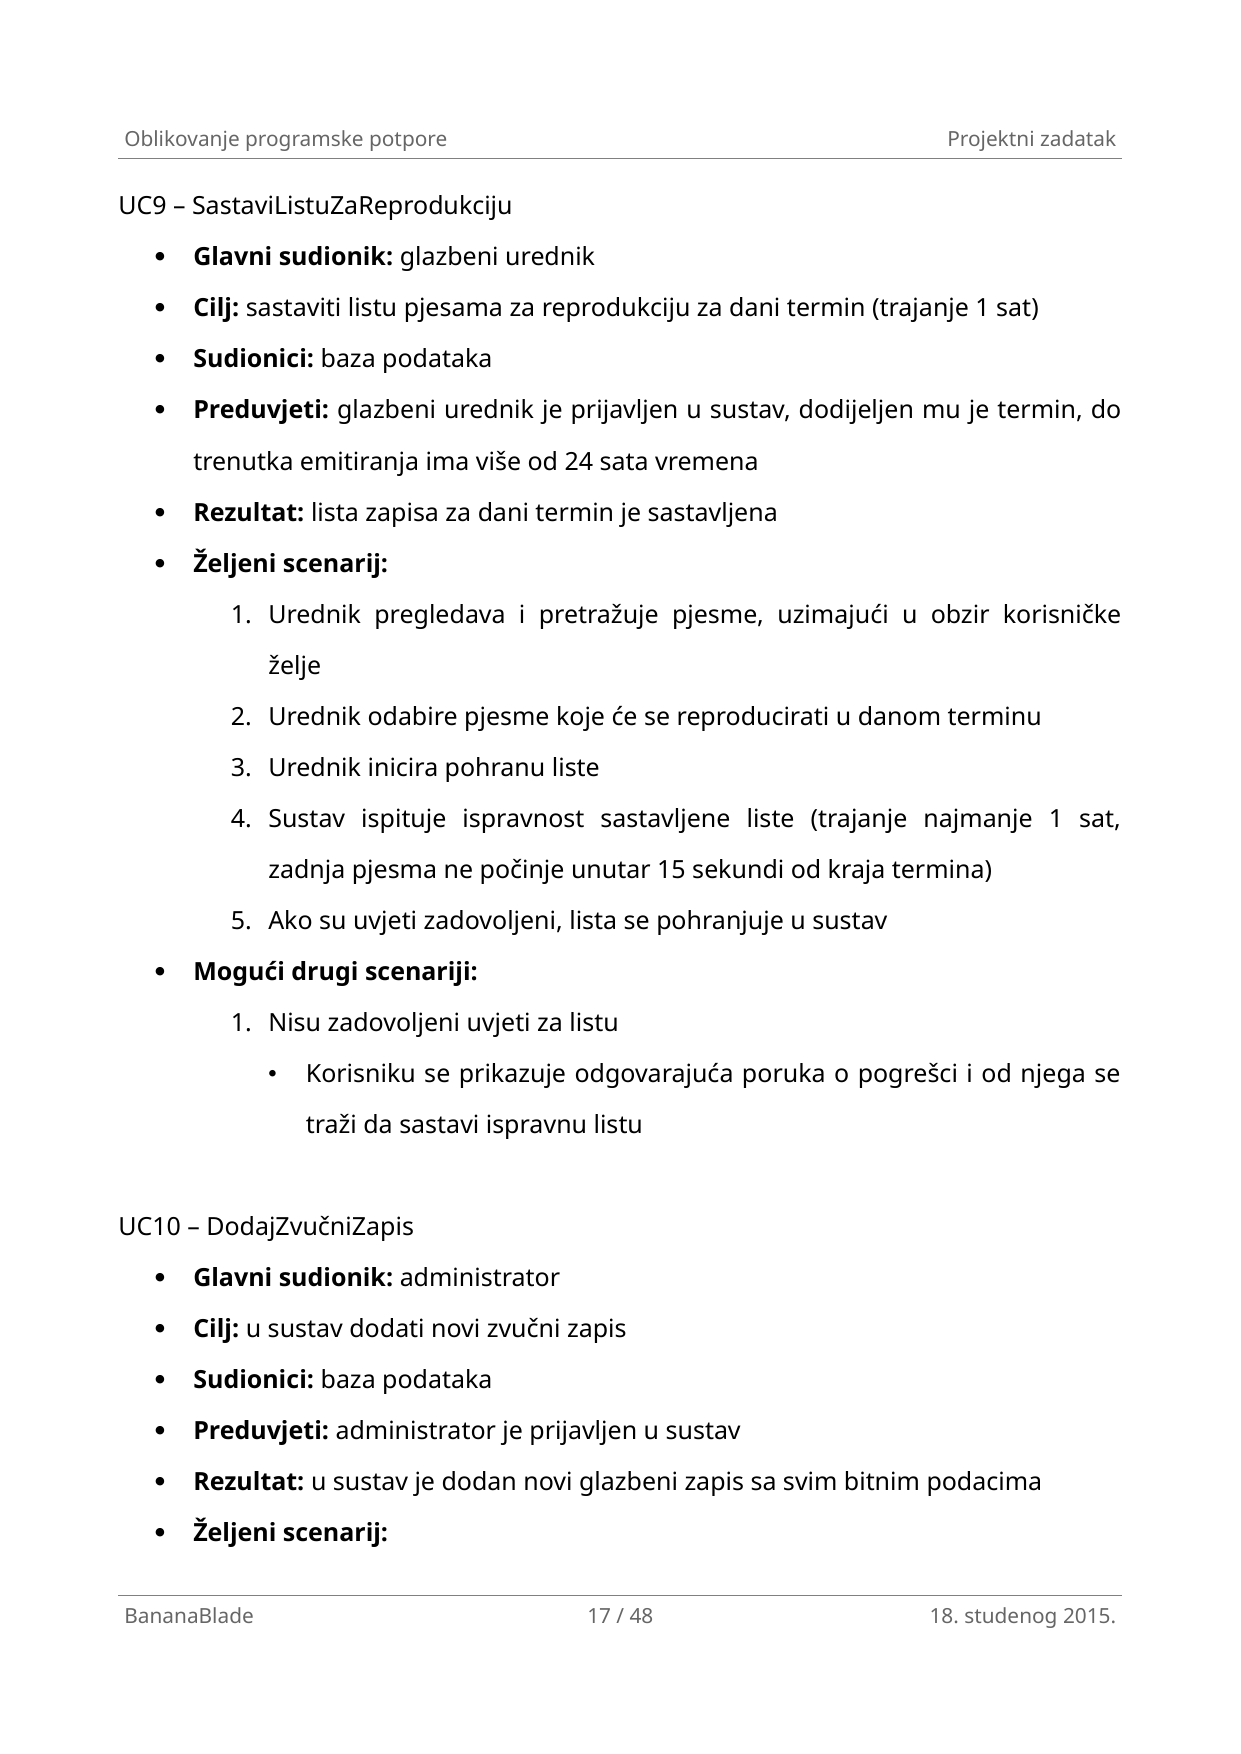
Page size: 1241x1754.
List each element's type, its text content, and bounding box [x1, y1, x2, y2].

list Cilj: sastaviti listu pjesama za reprodukciju za dani termin (trajanje 1 sat) [156, 290, 1122, 324]
list Sudionici: baza podataka [156, 341, 1122, 375]
text UC9 – SastaviListuZaReprodukciju [118, 188, 1122, 222]
list Urednik inicira pohranu liste [231, 749, 1122, 783]
list Mogući drugi scenariji: [156, 954, 1122, 988]
list Željeni scenarij: [156, 1515, 1122, 1549]
list Sudionici: baza podataka [156, 1362, 1122, 1396]
list Željeni scenarij: [156, 545, 1122, 579]
list Glavni sudionik: glazbeni urednik [156, 239, 1122, 273]
text UC10 – DodajZvučniZapis [118, 1209, 1122, 1243]
list Glavni sudionik: administrator [156, 1260, 1122, 1294]
list Preduvjeti: glazbeni urednik je prijavljen u sustav, dodijeljen mu je termin, do trenutka emitiranja ima više od 24 sata vremena [156, 392, 1122, 477]
list Korisniku se prikazuje odgovarajuća poruka o pogrešci i od njega se traži da sastavi ispravnu listu [268, 1056, 1122, 1141]
list Urednik odabire pjesme koje će se reproducirati u danom terminu [231, 698, 1122, 732]
list Cilj: u sustav dodati novi zvučni zapis [156, 1311, 1122, 1345]
list Rezultat: u sustav je dodan novi glazbeni zapis sa svim bitnim podacima [156, 1464, 1122, 1498]
list Nisu zadovoljeni uvjeti za listu [231, 1005, 1122, 1039]
list Ako su uvjeti zadovoljeni, lista se pohranjuje u sustav [231, 903, 1122, 937]
list Preduvjeti: administrator je prijavljen u sustav [156, 1413, 1122, 1447]
list Urednik pregledava i pretražuje pjesme, uzimajući u obzir korisničke želje [231, 596, 1122, 681]
list Rezultat: lista zapisa za dani termin je sastavljena [156, 494, 1122, 528]
list Sustav ispituje ispravnost sastavljene liste (trajanje najmanje 1 sat, zadnja pjesma ne počinje unutar 15 sekundi od kraja termina) [231, 801, 1122, 886]
